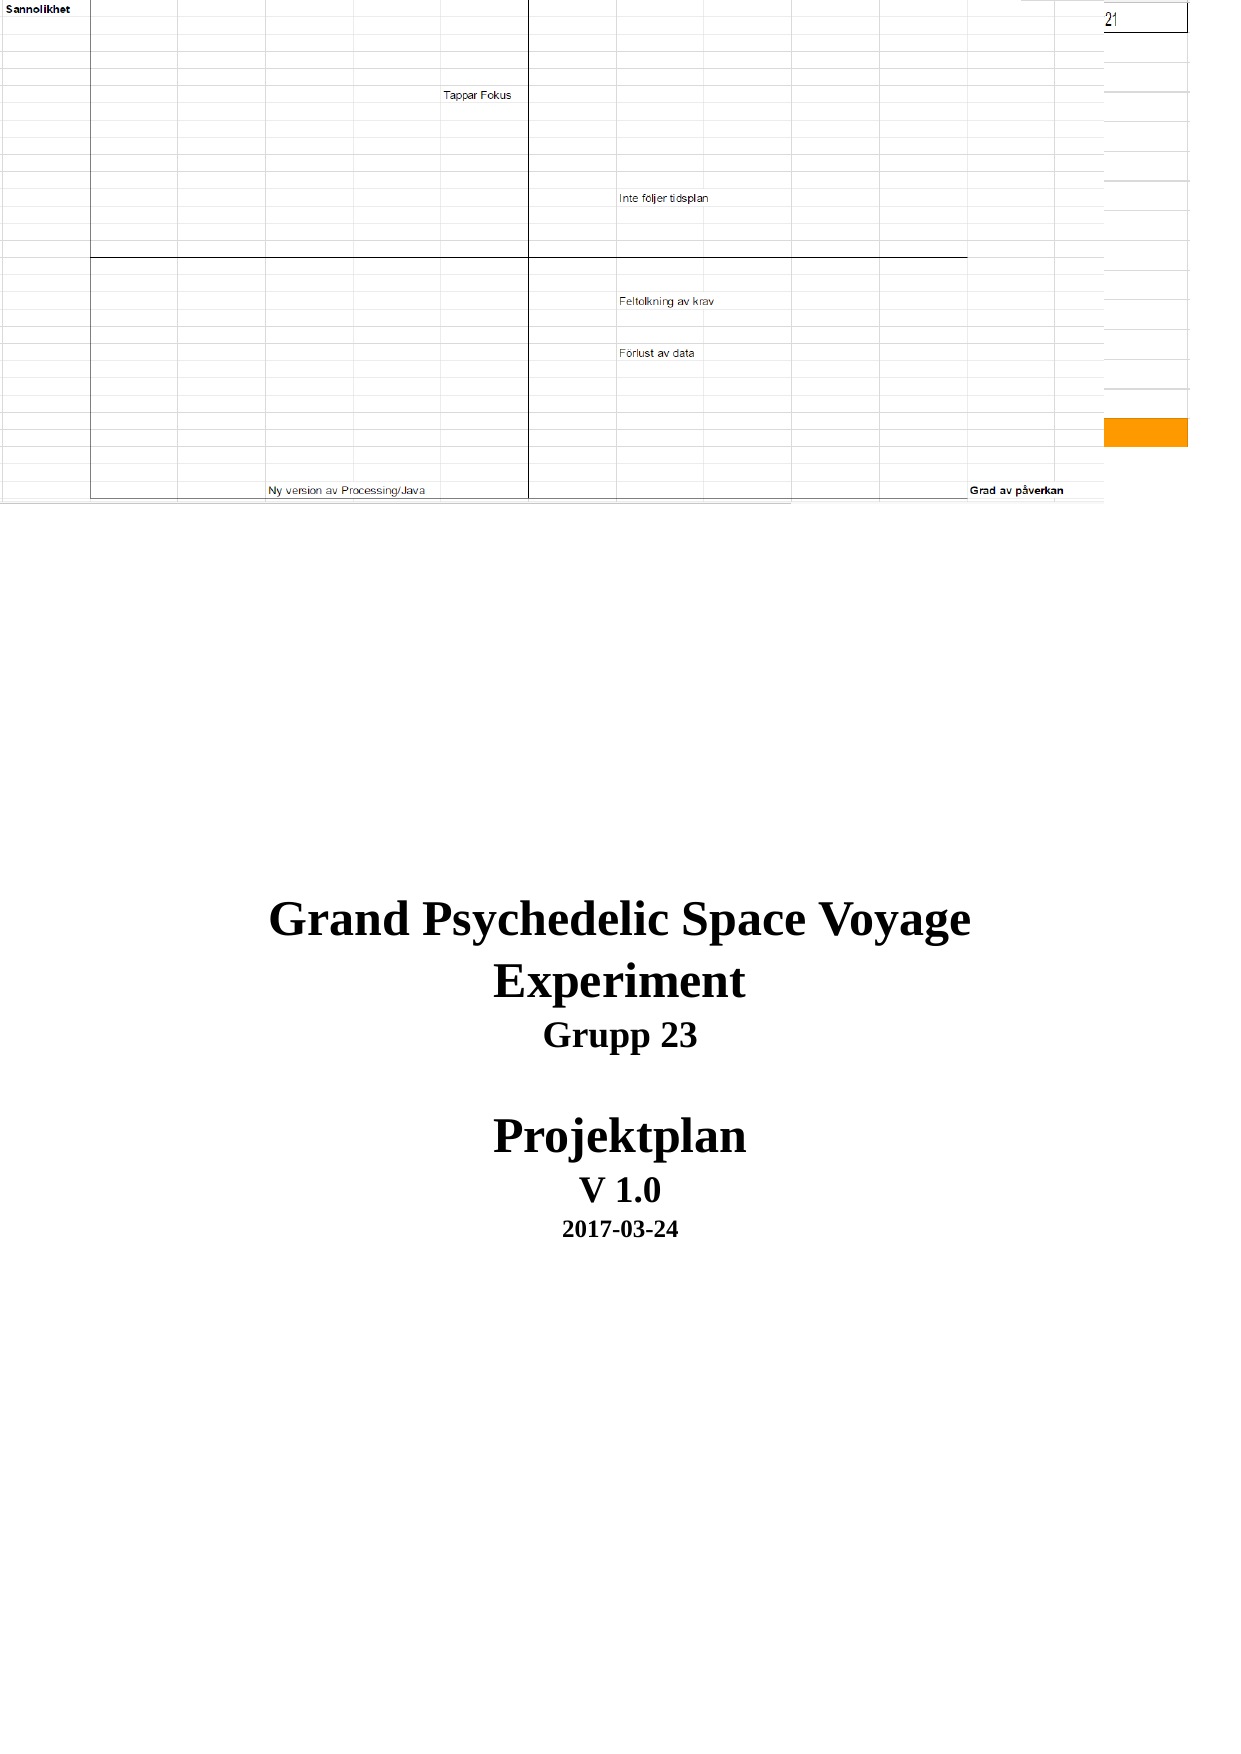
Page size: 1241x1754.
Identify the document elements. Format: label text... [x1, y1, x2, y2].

text Projektplan [148, 1106, 1093, 1163]
text Grupp 23 [148, 1013, 1093, 1056]
text Grand Psychedelic Space Voyage Experiment [148, 888, 1093, 1008]
text V 1.0 [148, 1168, 1093, 1211]
picture [0, 0, 1190, 504]
text 2017-03-24 [148, 1214, 1093, 1243]
